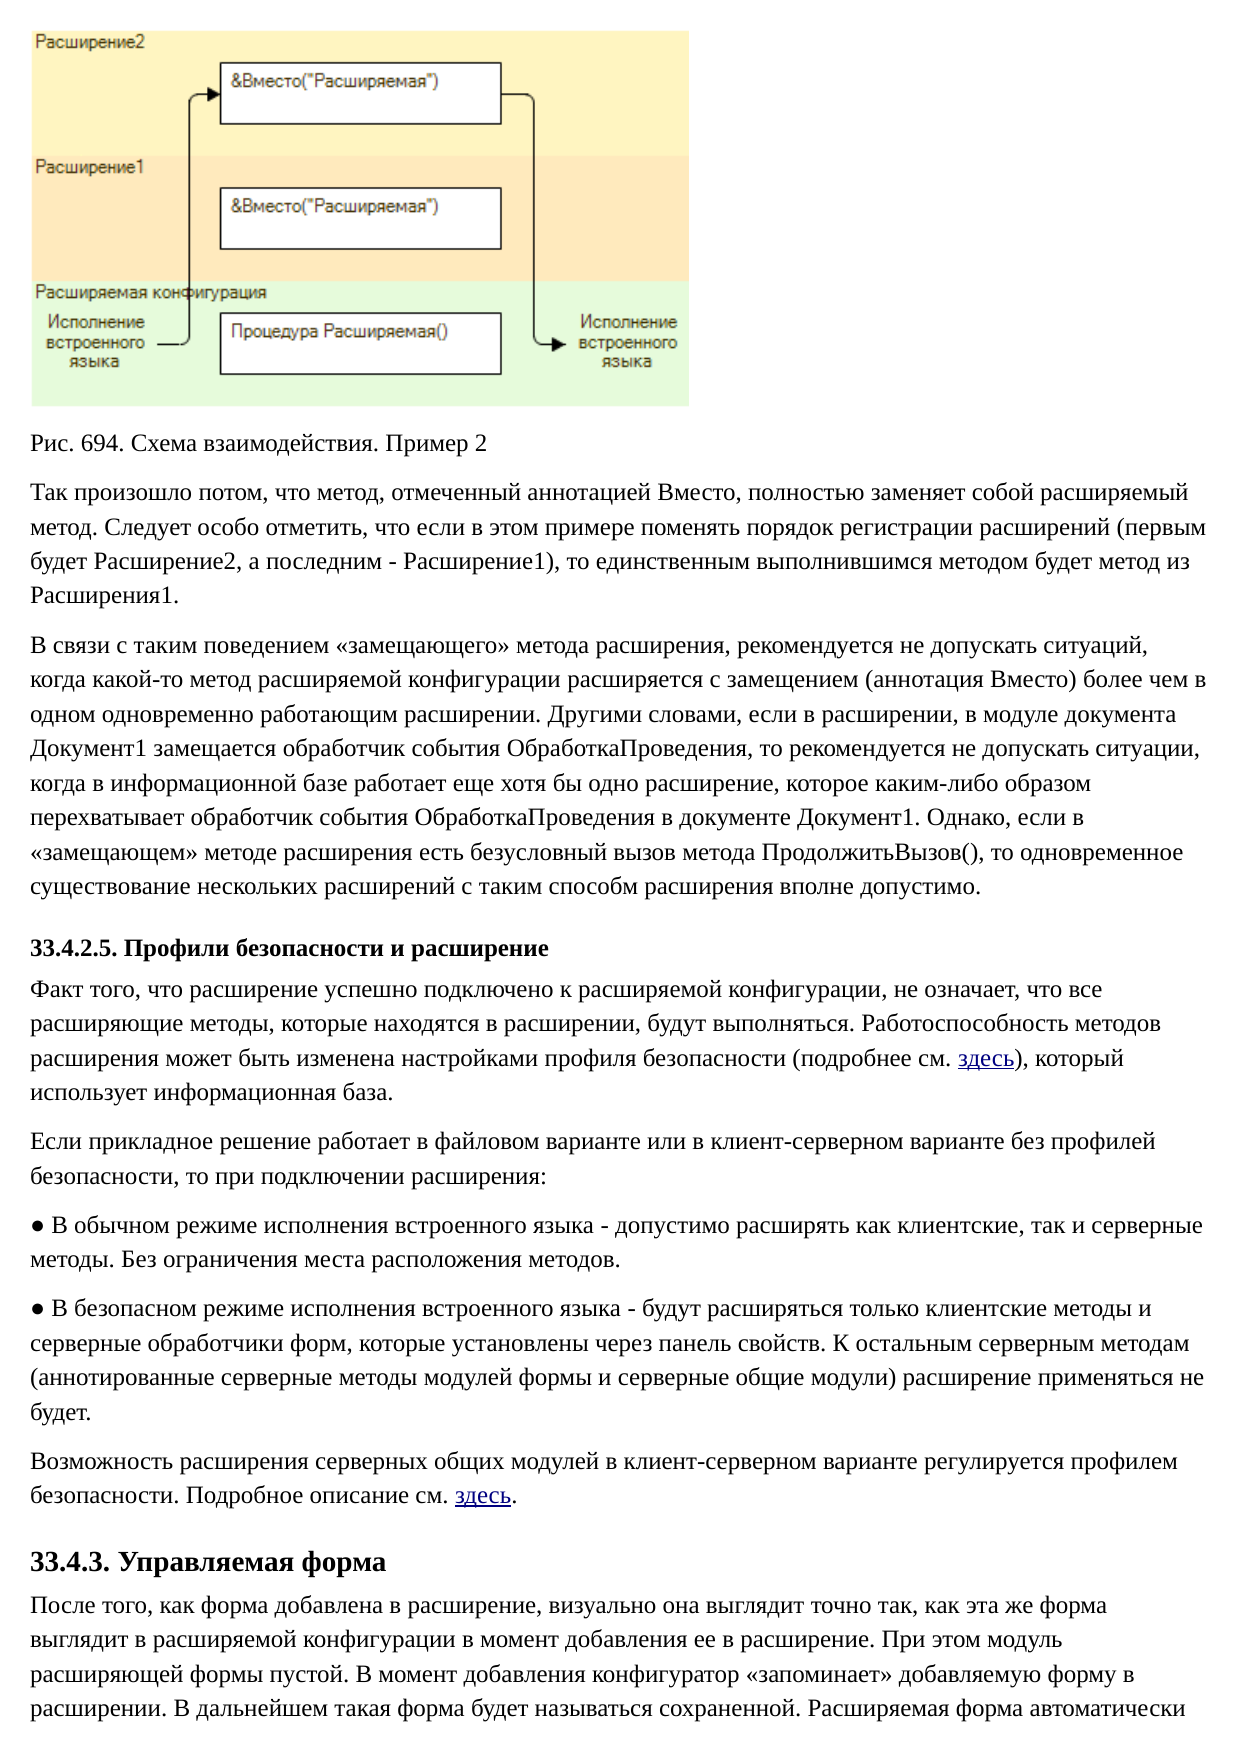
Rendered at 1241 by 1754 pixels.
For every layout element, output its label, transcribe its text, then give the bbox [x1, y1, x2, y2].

text Если прикладное решение работает в файловом варианте или в клиент-серверном варианте без профилей безопасности, то при подключении расширения: [30, 1126, 1211, 1189]
text После того, как форма добавлена в расширение, визуально она выглядит точно так, как эта же форма выглядит в расширяемой конфигурации в момент добавления ее в расширение. При этом модуль расширяющей формы пустой. В момент добавления конфигуратор «запоминает» добавляемую форму в расширении. В дальнейшем такая форма будет называться сохраненной. Расширяемая форма автоматически [30, 1590, 1211, 1722]
text В связи с таким поведением «замещающего» метода расширения, рекомендуется не допускать ситуаций, когда какой-то метод расширяемой конфигурации расширяется с замещением (аннотация Вместо) более чем в одном одновременно работающим расширении. Другими словами, если в расширении, в модуле документа Документ1 замещается обработчик события ОбработкаПроведения, то рекомендуется не допускать ситуации, когда в информационной базе работает еще хотя бы одно расширение, которое каким-либо образом перехватывает обработчик события ОбработкаПроведения в документе Документ1. Однако, если в «замещающем» методе расширения есть безусловный вызов метода ПродолжитьВызов(), то одновременное существование нескольких расширений с таким способм расширения вполне допустимо. [30, 630, 1211, 900]
picture [29, 28, 689, 408]
subtitle 33.4.3. Управляемая форма [30, 1544, 1211, 1578]
text Рис. 694. Схема взаимодействия. Пример 2 [30, 428, 1211, 457]
text ● В безопасном режиме исполнения встроенного языка ‑ будут расширяться только клиентские методы и серверные обработчики форм, которые установлены через панель свойств. К остальным серверным методам (аннотированные серверные методы модулей формы и серверные общие модули) расширение применяться не будет. [30, 1293, 1211, 1426]
text Так произошло потом, что метод, отмеченный аннотацией Вместо, полностью заменяет собой расширяемый метод. Следует особо отметить, что если в этом примере поменять порядок регистрации расширений (первым будет Расширение2, а последним ‑ Расширение1), то единственным выполнившимся методом будет метод из Расширения1. [30, 477, 1211, 609]
text Возможность расширения серверных общих модулей в клиент-серверном варианте регулируется профилем безопасности. Подробное описание см. здесь. [30, 1446, 1211, 1509]
subtitle 33.4.2.5. Профили безопасности и расширение [30, 933, 1211, 961]
text ● В обычном режиме исполнения встроенного языка ‑ допустимо расширять как клиентские, так и серверные методы. Без ограничения места расположения методов. [30, 1210, 1211, 1273]
text Факт того, что расширение успешно подключено к расширяемой конфигурации, не означает, что все расширяющие методы, которые находятся в расширении, будут выполняться. Работоспособность методов расширения может быть изменена настройками профиля безопасности (подробнее см. здесь), который использует информационная база. [30, 974, 1211, 1106]
